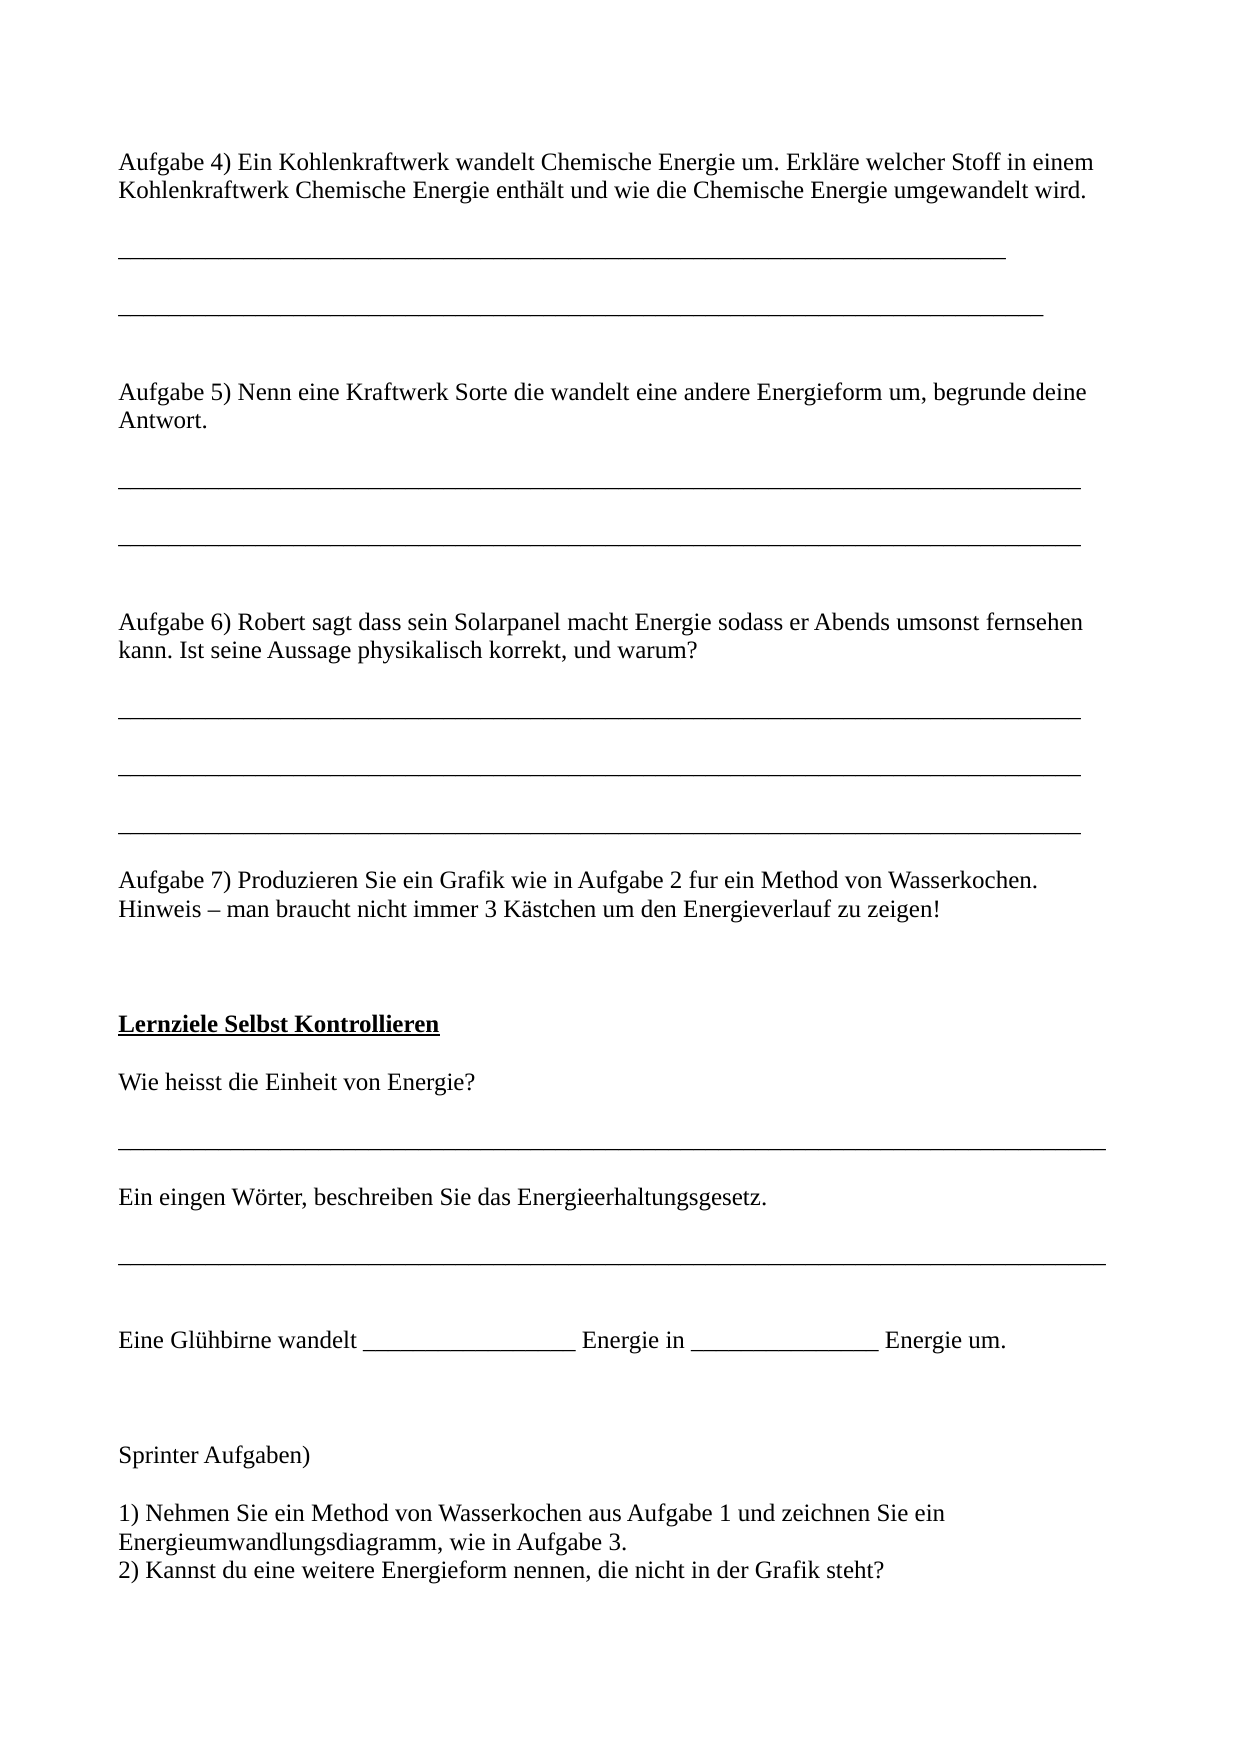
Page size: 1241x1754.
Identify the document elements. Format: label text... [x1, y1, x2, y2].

text Sprinter Aufgaben) [118, 1441, 1122, 1469]
text Eine Glühbirne wandelt _________________ Energie in _______________ Energie um. [118, 1326, 1122, 1354]
text _____________________________________________________________________________ [118, 751, 1122, 779]
text Aufgabe 5) Nenn eine Kraftwerk Sorte die wandelt eine andere Energieform um, begrunde deine Antwort. [118, 377, 1122, 434]
text 2) Kannst du eine weitere Energieform nennen, die nicht in der Grafik steht? [118, 1556, 1122, 1584]
text Aufgabe 4) Ein Kohlenkraftwerk wandelt Chemische Energie um. Erkläre welcher Stoff in einem Kohlenkraftwerk Chemische Energie enthält und wie die Chemische Energie umgewandelt wird. [118, 147, 1122, 204]
text _____________________________________________________________________________ [118, 521, 1122, 549]
text Ein eingen Wörter, beschreiben Sie das Energieerhaltungsgesetz. [118, 1182, 1122, 1211]
text _______________________________________________________________________________ [118, 1124, 1122, 1153]
text _______________________________________________________________________ [118, 233, 1122, 262]
text _____________________________________________________________________________ [118, 808, 1122, 837]
text Lernziele Selbst Kontrollieren [118, 1009, 1122, 1038]
text _____________________________________________________________________________ [118, 693, 1122, 722]
text _____________________________________________________________________________ [118, 463, 1122, 492]
text _______________________________________________________________________________ [118, 1239, 1122, 1268]
text Wie heisst die Einheit von Energie? [118, 1067, 1122, 1096]
text 1) Nehmen Sie ein Method von Wasserkochen aus Aufgabe 1 und zeichnen Sie ein Energieumwandlungsdiagramm, wie in Aufgabe 3. [118, 1498, 1122, 1556]
text __________________________________________________________________________ [118, 291, 1122, 319]
text Aufgabe 6) Robert sagt dass sein Solarpanel macht Energie sodass er Abends umsonst fernsehen kann. Ist seine Aussage physikalisch korrekt, und warum? [118, 607, 1122, 664]
text Aufgabe 7) Produzieren Sie ein Grafik wie in Aufgabe 2 fur ein Method von Wasserkochen. Hinweis – man braucht nicht immer 3 Kästchen um den Energieverlauf zu zeigen! [118, 866, 1122, 923]
